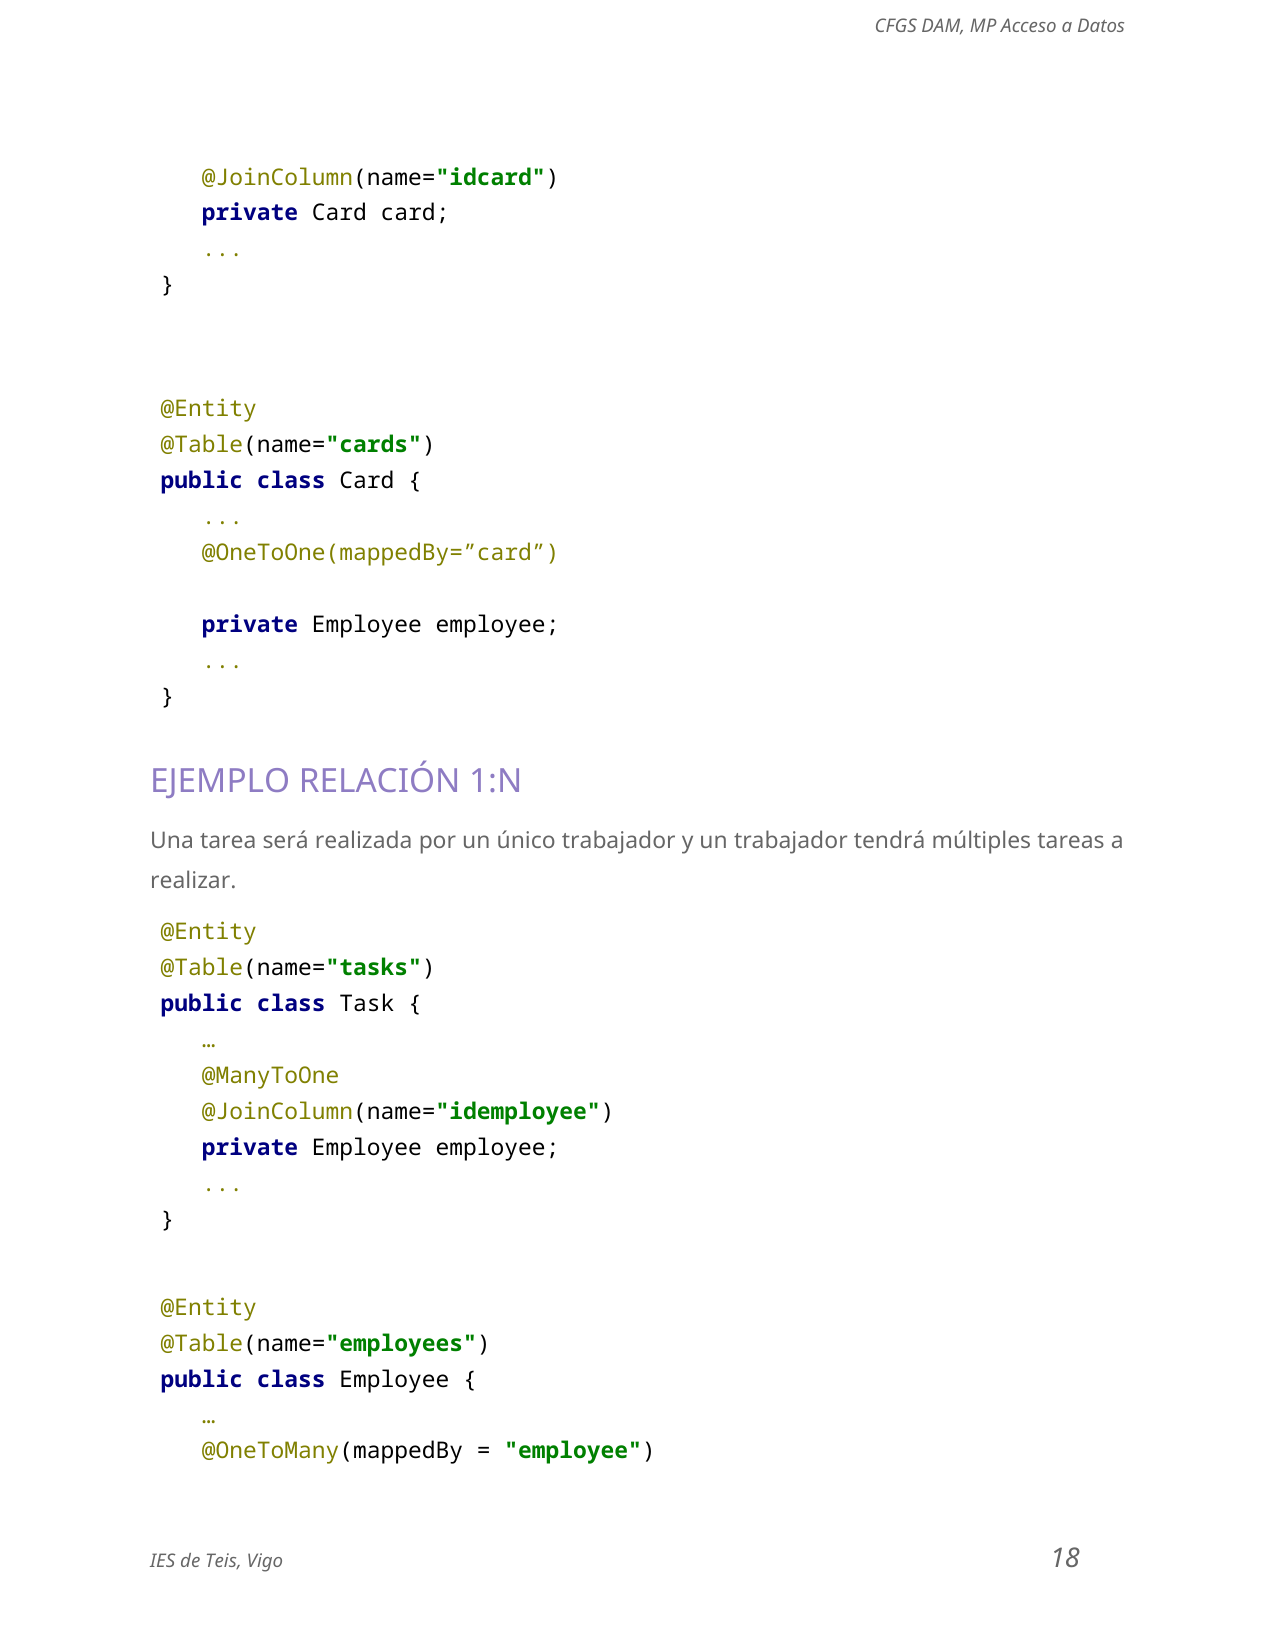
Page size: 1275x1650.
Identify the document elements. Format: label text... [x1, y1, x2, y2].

subtitle EJEMPLO RELACIÓN 1:N [150, 757, 1125, 803]
table_header @JoinColumn(name="idcard") private Card card; ... } [150, 150, 1125, 310]
text Una tarea será realizada por un único trabajador y un trabajador tendrá múltiples tareas a realizar. [150, 823, 1125, 895]
table_cell @Entity @Table(name="cards") public class Card { ... @OneToOne(mappedBy=”card”) private Employee employee; ... } [150, 310, 1125, 757]
table_header @Entity @Table(name="employees") public class Employee { … @OneToMany(mappedBy = "employee") [150, 1280, 1125, 1476]
table_header @Entity @Table(name="tasks") public class Task { … @ManyToOne @JoinColumn(name="idemployee") private Employee employee; ... } [150, 905, 1125, 1244]
